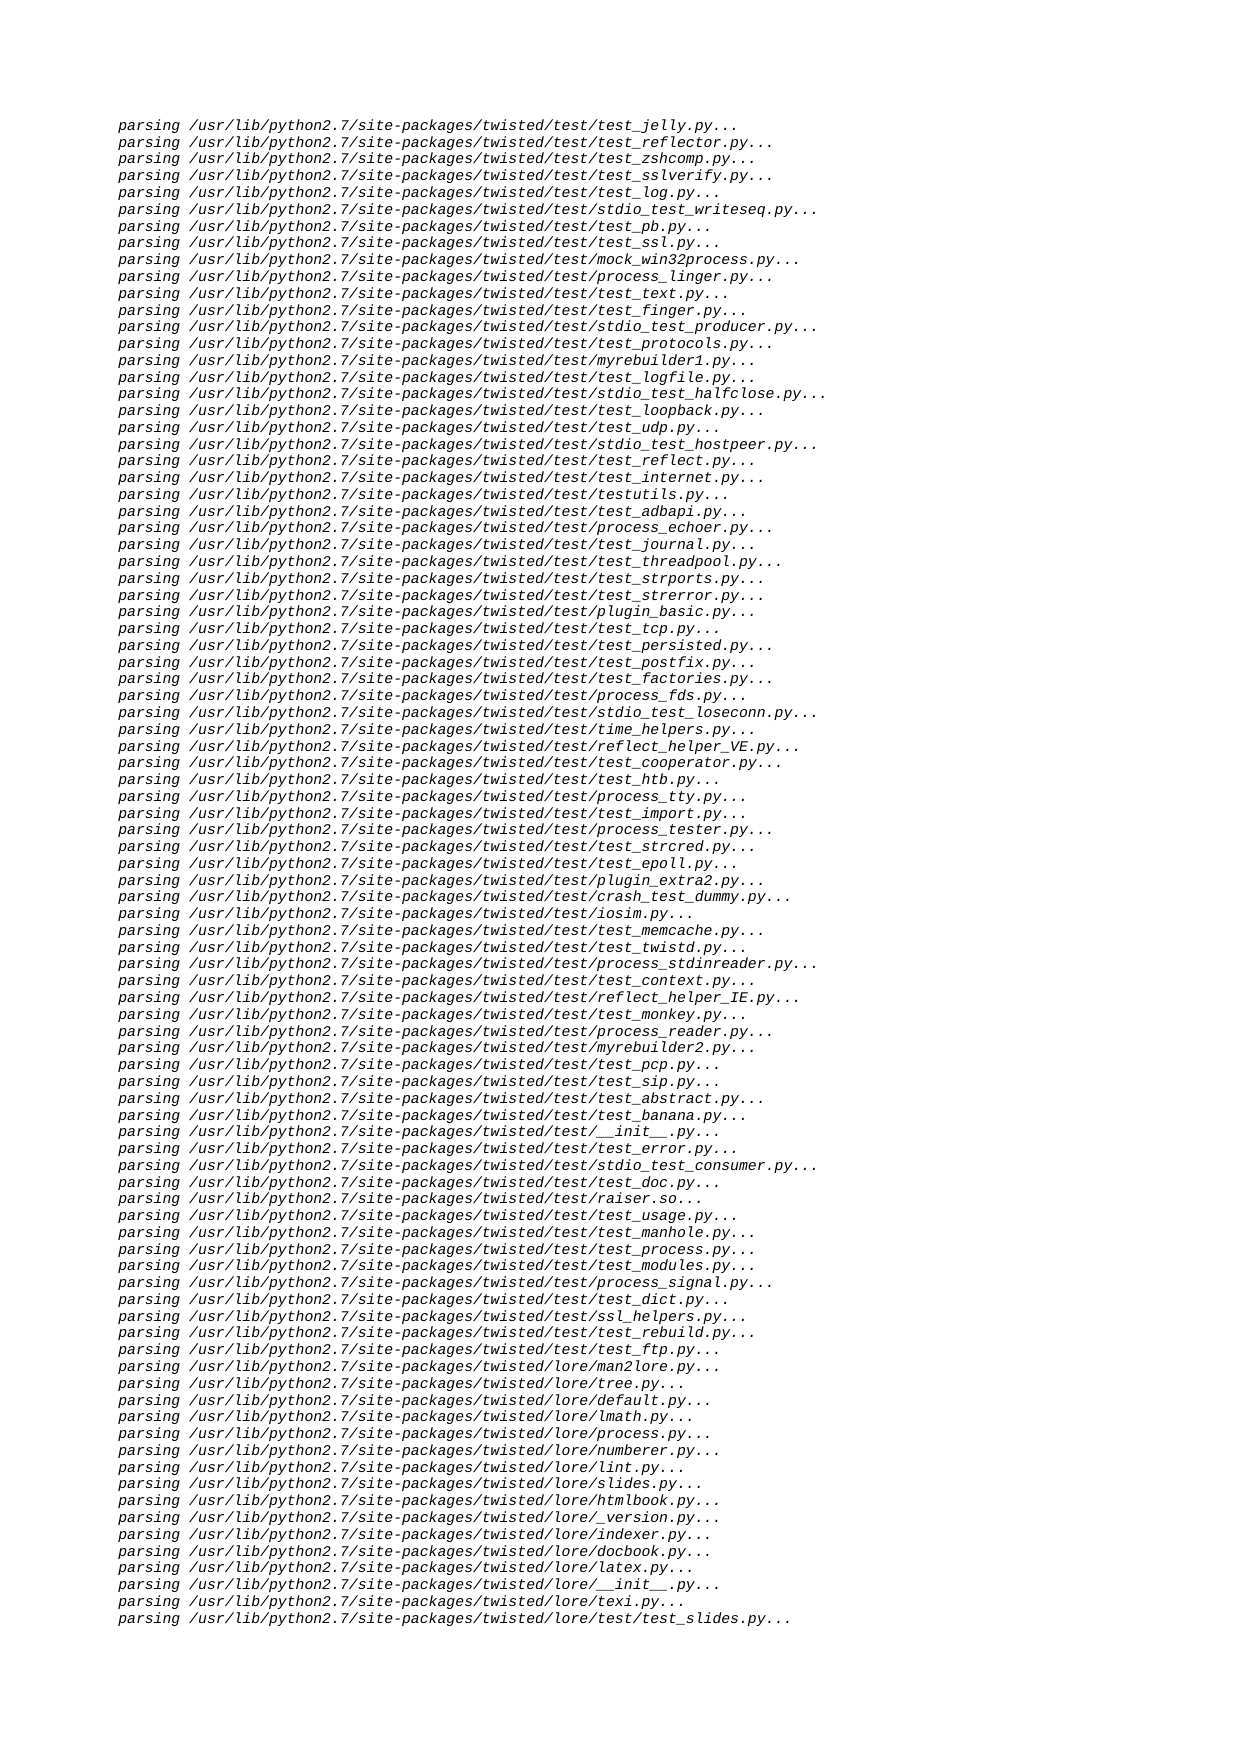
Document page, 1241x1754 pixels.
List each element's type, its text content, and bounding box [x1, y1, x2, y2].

text parsing /usr/lib/python2.7/site-packages/twisted/test/test_jelly.py... [118, 118, 1122, 135]
text parsing /usr/lib/python2.7/site-packages/twisted/test/crash_test_dummy.py... [118, 889, 1122, 906]
text parsing /usr/lib/python2.7/site-packages/twisted/test/time_helpers.py... [118, 722, 1122, 739]
text parsing /usr/lib/python2.7/site-packages/twisted/test/__init__.py... [118, 1124, 1122, 1141]
text parsing /usr/lib/python2.7/site-packages/twisted/test/test_memcache.py... [118, 923, 1122, 940]
text parsing /usr/lib/python2.7/site-packages/twisted/test/process_linger.py... [118, 269, 1122, 286]
text parsing /usr/lib/python2.7/site-packages/twisted/test/stdio_test_producer.py... [118, 319, 1122, 336]
text parsing /usr/lib/python2.7/site-packages/twisted/test/ssl_helpers.py... [118, 1309, 1122, 1326]
text parsing /usr/lib/python2.7/site-packages/twisted/test/test_reflect.py... [118, 453, 1122, 470]
text parsing /usr/lib/python2.7/site-packages/twisted/test/test_loopback.py... [118, 403, 1122, 420]
text parsing /usr/lib/python2.7/site-packages/twisted/test/test_doc.py... [118, 1175, 1122, 1191]
text parsing /usr/lib/python2.7/site-packages/twisted/test/process_stdinreader.py... [118, 957, 1122, 973]
text parsing /usr/lib/python2.7/site-packages/twisted/test/test_rebuild.py... [118, 1326, 1122, 1342]
text parsing /usr/lib/python2.7/site-packages/twisted/lore/htmlbook.py... [118, 1493, 1122, 1510]
text parsing /usr/lib/python2.7/site-packages/twisted/test/reflect_helper_IE.py... [118, 990, 1122, 1007]
text parsing /usr/lib/python2.7/site-packages/twisted/test/test_banana.py... [118, 1108, 1122, 1124]
text parsing /usr/lib/python2.7/site-packages/twisted/test/test_internet.py... [118, 470, 1122, 487]
text parsing /usr/lib/python2.7/site-packages/twisted/test/plugin_extra2.py... [118, 873, 1122, 889]
text parsing /usr/lib/python2.7/site-packages/twisted/lore/process.py... [118, 1426, 1122, 1443]
text parsing /usr/lib/python2.7/site-packages/twisted/test/test_postfix.py... [118, 655, 1122, 672]
text parsing /usr/lib/python2.7/site-packages/twisted/lore/man2lore.py... [118, 1359, 1122, 1376]
text parsing /usr/lib/python2.7/site-packages/twisted/test/test_text.py... [118, 286, 1122, 303]
text parsing /usr/lib/python2.7/site-packages/twisted/lore/tree.py... [118, 1376, 1122, 1393]
text parsing /usr/lib/python2.7/site-packages/twisted/test/test_udp.py... [118, 420, 1122, 437]
text parsing /usr/lib/python2.7/site-packages/twisted/test/test_modules.py... [118, 1258, 1122, 1275]
text parsing /usr/lib/python2.7/site-packages/twisted/test/stdio_test_consumer.py... [118, 1158, 1122, 1175]
text parsing /usr/lib/python2.7/site-packages/twisted/test/test_cooperator.py... [118, 755, 1122, 772]
text parsing /usr/lib/python2.7/site-packages/twisted/lore/slides.py... [118, 1477, 1122, 1493]
text parsing /usr/lib/python2.7/site-packages/twisted/test/test_factories.py... [118, 672, 1122, 688]
text parsing /usr/lib/python2.7/site-packages/twisted/test/test_context.py... [118, 973, 1122, 990]
text parsing /usr/lib/python2.7/site-packages/twisted/test/test_strerror.py... [118, 588, 1122, 604]
text parsing /usr/lib/python2.7/site-packages/twisted/lore/lmath.py... [118, 1409, 1122, 1426]
text parsing /usr/lib/python2.7/site-packages/twisted/test/test_adbapi.py... [118, 504, 1122, 521]
text parsing /usr/lib/python2.7/site-packages/twisted/lore/lint.py... [118, 1460, 1122, 1477]
text parsing /usr/lib/python2.7/site-packages/twisted/test/test_import.py... [118, 806, 1122, 822]
text parsing /usr/lib/python2.7/site-packages/twisted/lore/latex.py... [118, 1560, 1122, 1577]
text parsing /usr/lib/python2.7/site-packages/twisted/test/stdio_test_halfclose.py... [118, 386, 1122, 403]
text parsing /usr/lib/python2.7/site-packages/twisted/test/test_monkey.py... [118, 1007, 1122, 1024]
text parsing /usr/lib/python2.7/site-packages/twisted/test/test_reflector.py... [118, 135, 1122, 152]
text parsing /usr/lib/python2.7/site-packages/twisted/test/test_pb.py... [118, 219, 1122, 236]
text parsing /usr/lib/python2.7/site-packages/twisted/test/test_journal.py... [118, 537, 1122, 554]
text parsing /usr/lib/python2.7/site-packages/twisted/test/test_dict.py... [118, 1292, 1122, 1309]
text parsing /usr/lib/python2.7/site-packages/twisted/test/test_ssl.py... [118, 236, 1122, 252]
text parsing /usr/lib/python2.7/site-packages/twisted/test/test_manhole.py... [118, 1225, 1122, 1242]
text parsing /usr/lib/python2.7/site-packages/twisted/lore/docbook.py... [118, 1544, 1122, 1560]
text parsing /usr/lib/python2.7/site-packages/twisted/lore/__init__.py... [118, 1577, 1122, 1594]
text parsing /usr/lib/python2.7/site-packages/twisted/test/test_usage.py... [118, 1208, 1122, 1225]
text parsing /usr/lib/python2.7/site-packages/twisted/lore/_version.py... [118, 1510, 1122, 1527]
text parsing /usr/lib/python2.7/site-packages/twisted/test/test_ftp.py... [118, 1342, 1122, 1359]
text parsing /usr/lib/python2.7/site-packages/twisted/test/test_pcp.py... [118, 1057, 1122, 1074]
text parsing /usr/lib/python2.7/site-packages/twisted/lore/numberer.py... [118, 1443, 1122, 1460]
text parsing /usr/lib/python2.7/site-packages/twisted/test/test_threadpool.py... [118, 554, 1122, 571]
text parsing /usr/lib/python2.7/site-packages/twisted/lore/default.py... [118, 1393, 1122, 1409]
text parsing /usr/lib/python2.7/site-packages/twisted/test/process_tester.py... [118, 822, 1122, 839]
text parsing /usr/lib/python2.7/site-packages/twisted/test/myrebuilder2.py... [118, 1041, 1122, 1057]
text parsing /usr/lib/python2.7/site-packages/twisted/test/iosim.py... [118, 906, 1122, 923]
text parsing /usr/lib/python2.7/site-packages/twisted/test/test_sslverify.py... [118, 168, 1122, 185]
text parsing /usr/lib/python2.7/site-packages/twisted/test/test_tcp.py... [118, 621, 1122, 638]
text parsing /usr/lib/python2.7/site-packages/twisted/test/test_epoll.py... [118, 856, 1122, 873]
text parsing /usr/lib/python2.7/site-packages/twisted/test/testutils.py... [118, 487, 1122, 504]
text parsing /usr/lib/python2.7/site-packages/twisted/test/test_abstract.py... [118, 1091, 1122, 1108]
text parsing /usr/lib/python2.7/site-packages/twisted/test/test_zshcomp.py... [118, 152, 1122, 168]
text parsing /usr/lib/python2.7/site-packages/twisted/test/process_echoer.py... [118, 521, 1122, 537]
text parsing /usr/lib/python2.7/site-packages/twisted/lore/indexer.py... [118, 1527, 1122, 1544]
text parsing /usr/lib/python2.7/site-packages/twisted/test/test_twistd.py... [118, 940, 1122, 957]
text parsing /usr/lib/python2.7/site-packages/twisted/test/mock_win32process.py... [118, 252, 1122, 269]
text parsing /usr/lib/python2.7/site-packages/twisted/test/process_fds.py... [118, 688, 1122, 705]
text parsing /usr/lib/python2.7/site-packages/twisted/test/test_persisted.py... [118, 638, 1122, 655]
text parsing /usr/lib/python2.7/site-packages/twisted/test/stdio_test_loseconn.py... [118, 705, 1122, 722]
text parsing /usr/lib/python2.7/site-packages/twisted/test/plugin_basic.py... [118, 604, 1122, 621]
text parsing /usr/lib/python2.7/site-packages/twisted/test/test_strcred.py... [118, 839, 1122, 856]
text parsing /usr/lib/python2.7/site-packages/twisted/test/test_finger.py... [118, 303, 1122, 319]
text parsing /usr/lib/python2.7/site-packages/twisted/test/test_protocols.py... [118, 336, 1122, 353]
text parsing /usr/lib/python2.7/site-packages/twisted/test/stdio_test_hostpeer.py... [118, 437, 1122, 453]
text parsing /usr/lib/python2.7/site-packages/twisted/test/test_strports.py... [118, 571, 1122, 588]
text parsing /usr/lib/python2.7/site-packages/twisted/test/test_process.py... [118, 1242, 1122, 1258]
text parsing /usr/lib/python2.7/site-packages/twisted/test/reflect_helper_VE.py... [118, 739, 1122, 755]
text parsing /usr/lib/python2.7/site-packages/twisted/lore/texi.py... [118, 1594, 1122, 1611]
text parsing /usr/lib/python2.7/site-packages/twisted/test/raiser.so... [118, 1191, 1122, 1208]
text parsing /usr/lib/python2.7/site-packages/twisted/test/test_log.py... [118, 185, 1122, 202]
text parsing /usr/lib/python2.7/site-packages/twisted/test/test_logfile.py... [118, 370, 1122, 386]
text parsing /usr/lib/python2.7/site-packages/twisted/test/test_htb.py... [118, 772, 1122, 789]
text parsing /usr/lib/python2.7/site-packages/twisted/lore/test/test_slides.py... [118, 1611, 1122, 1627]
text parsing /usr/lib/python2.7/site-packages/twisted/test/process_signal.py... [118, 1275, 1122, 1292]
text parsing /usr/lib/python2.7/site-packages/twisted/test/test_sip.py... [118, 1074, 1122, 1091]
text parsing /usr/lib/python2.7/site-packages/twisted/test/myrebuilder1.py... [118, 353, 1122, 370]
text parsing /usr/lib/python2.7/site-packages/twisted/test/process_reader.py... [118, 1024, 1122, 1041]
text parsing /usr/lib/python2.7/site-packages/twisted/test/test_error.py... [118, 1141, 1122, 1158]
text parsing /usr/lib/python2.7/site-packages/twisted/test/process_tty.py... [118, 789, 1122, 806]
text parsing /usr/lib/python2.7/site-packages/twisted/test/stdio_test_writeseq.py... [118, 202, 1122, 219]
